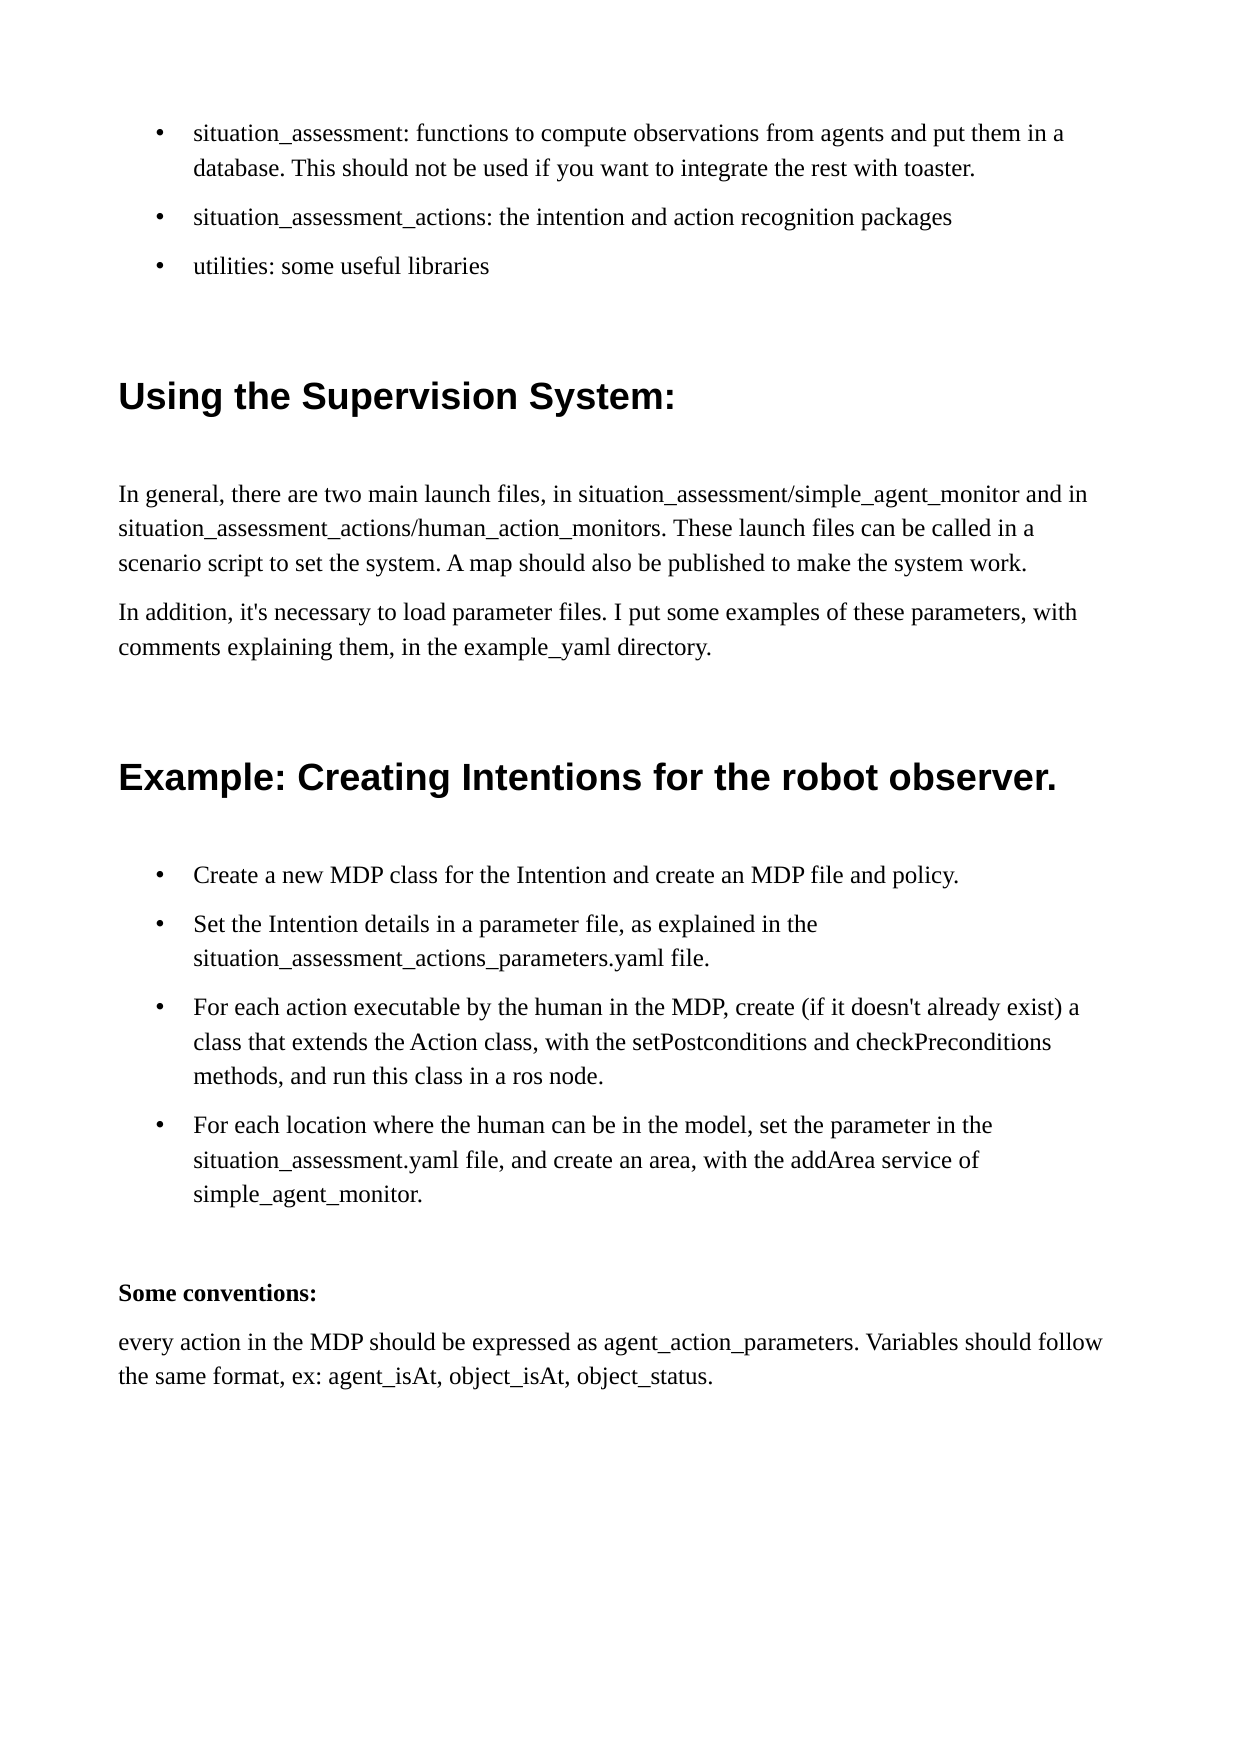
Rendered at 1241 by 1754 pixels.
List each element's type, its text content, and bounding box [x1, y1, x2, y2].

list situation_assessment_actions: the intention and action recognition packages [156, 202, 1122, 230]
text Some conventions: [118, 1278, 1122, 1306]
text In addition, it's necessary to load parameter files. I put some examples of these parameters, with comments explaining them, in the example_yaml directory. [118, 597, 1122, 660]
subtitle Using the Supervision System: [118, 374, 1122, 417]
list For each location where the human can be in the model, set the parameter in the situation_assessment.yaml file, and create an area, with the addArea service of simple_agent_monitor. [156, 1111, 1122, 1208]
list For each action executable by the human in the MDP, create (if it doesn't already exist) a class that extends the Action class, with the setPostconditions and checkPreconditions methods, and run this class in a ros node. [156, 992, 1122, 1090]
text every action in the MDP should be expressed as agent_action_parameters. Variables should follow the same format, ex: agent_isAt, object_isAt, object_status. [118, 1327, 1122, 1390]
list Set the Intention details in a parameter file, as explained in the situation_assessment_actions_parameters.yaml file. [156, 909, 1122, 972]
text In general, there are two main launch files, in situation_assessment/simple_agent_monitor and in situation_assessment_actions/human_action_monitors. These launch files can be called in a scenario script to set the system. A map should also be published to make the system work. [118, 479, 1122, 577]
list utilities: some useful libraries [156, 251, 1122, 279]
list Create a new MDP class for the Intention and create an MDP file and policy. [156, 860, 1122, 889]
subtitle Example: Creating Intentions for the robot observer. [118, 755, 1122, 798]
list situation_assessment: functions to compute observations from agents and put them in a database. This should not be used if you want to integrate the rest with toaster. [156, 118, 1122, 181]
